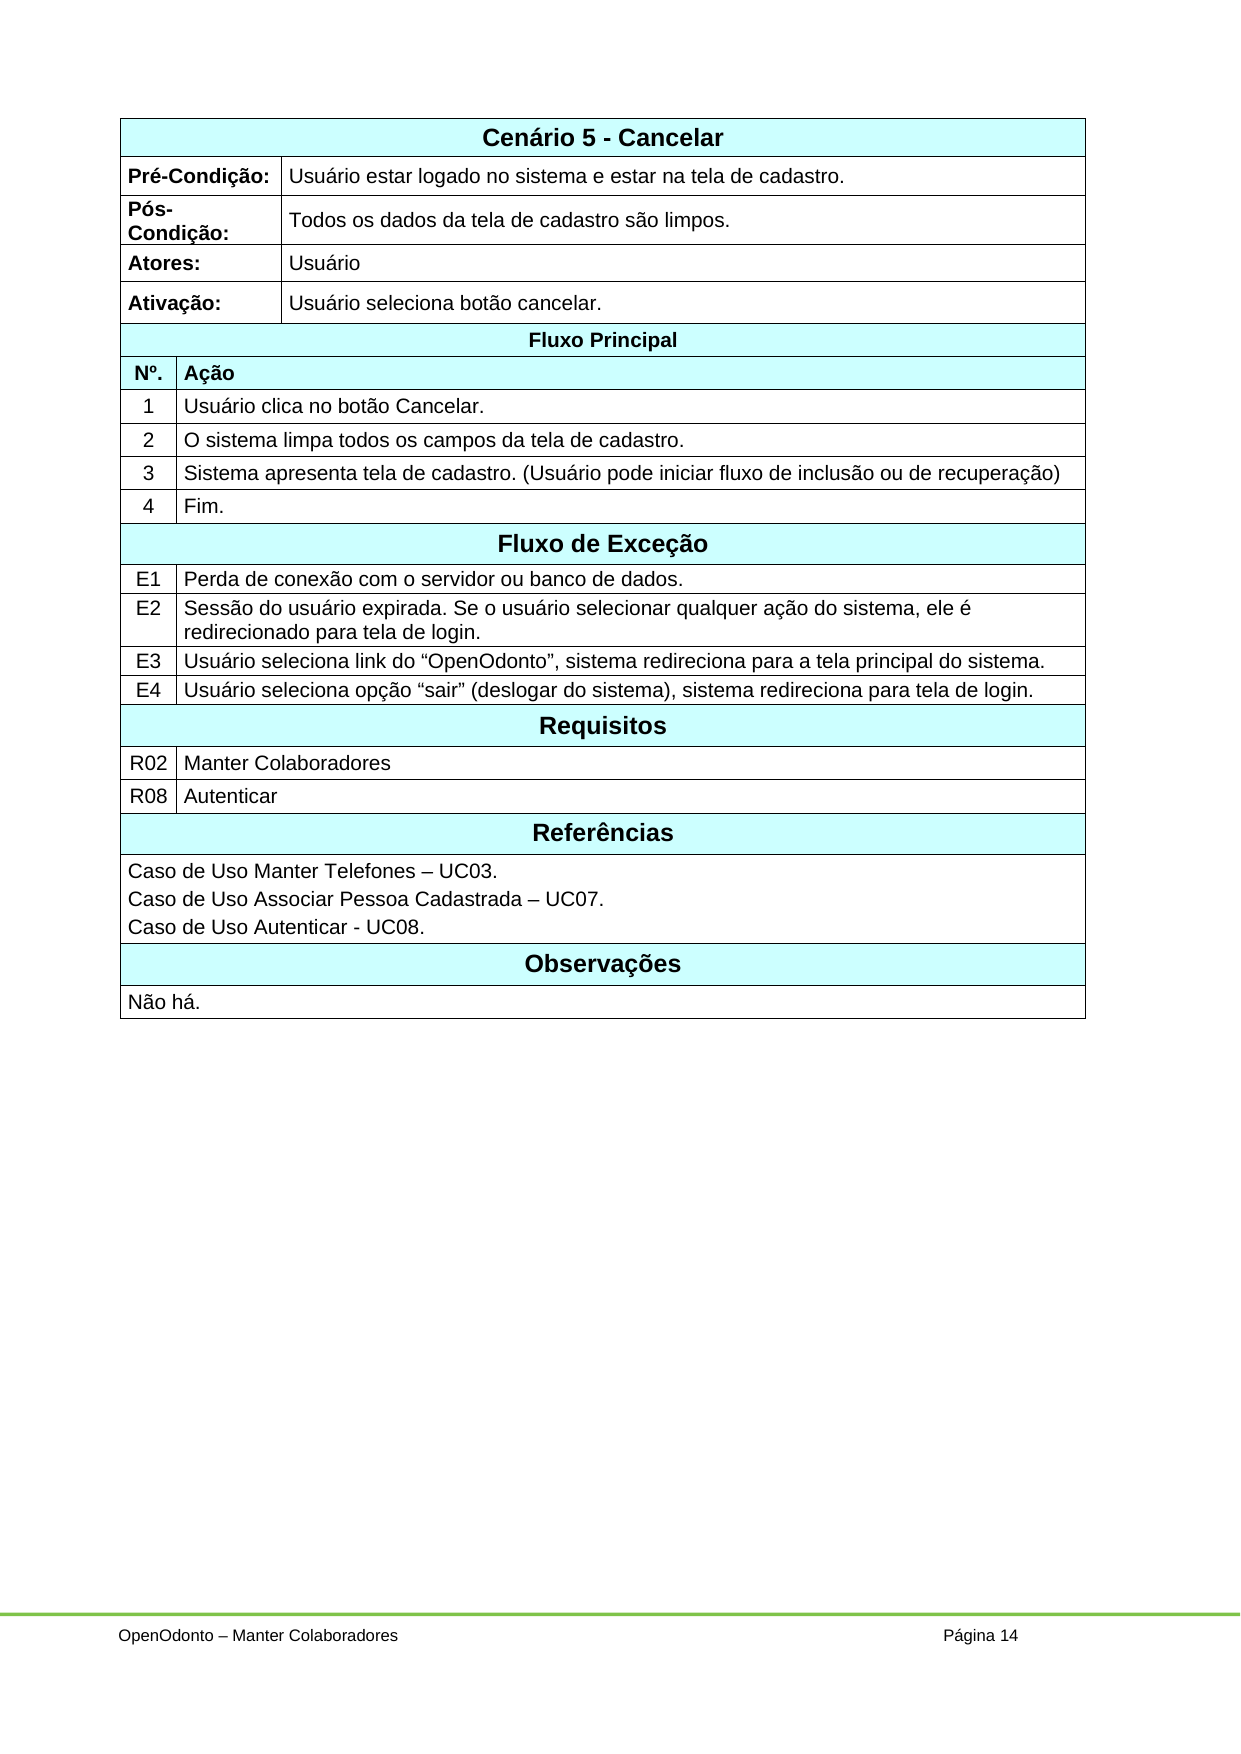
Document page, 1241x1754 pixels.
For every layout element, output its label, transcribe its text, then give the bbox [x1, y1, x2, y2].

table_cell R08 [121, 780, 176, 812]
table_cell Fim. [177, 490, 1085, 522]
table_cell Manter Colaboradores [177, 747, 1085, 779]
table_cell Usuário estar logado no sistema e estar na tela de cadastro. [282, 157, 1085, 195]
table_cell Perda de conexão com o servidor ou banco de dados. [177, 565, 1085, 593]
table_cell Fluxo Principal [121, 324, 1085, 356]
table_cell Observações [121, 944, 1085, 985]
table_cell 1 [121, 390, 176, 422]
table_cell Referências [121, 814, 1085, 854]
table_cell Fluxo de Exceção [121, 524, 1085, 564]
table_cell Autenticar [177, 780, 1085, 812]
table_cell 3 [121, 457, 176, 489]
table_cell Todos os dados da tela de cadastro são limpos. [282, 196, 1085, 244]
table_cell E4 [121, 676, 176, 704]
table_cell Cenário 5 - Cancelar [121, 119, 1085, 156]
table_cell E1 [121, 565, 176, 593]
table_cell Não há. [121, 986, 1085, 1018]
table_cell R02 [121, 747, 176, 779]
table_cell Sistema apresenta tela de cadastro. (Usuário pode iniciar fluxo de inclusão ou de recuperação) [177, 457, 1085, 489]
table_cell 4 [121, 490, 176, 522]
table_cell Usuário [282, 245, 1085, 281]
table_cell E2 [121, 594, 176, 646]
table_cell 2 [121, 424, 176, 456]
table_cell Usuário seleciona opção “sair” (deslogar do sistema), sistema redireciona para tela de login. [177, 676, 1085, 704]
table_cell Atores: [121, 245, 281, 281]
table_cell Usuário clica no botão Cancelar. [177, 390, 1085, 422]
table_cell Usuário seleciona link do “OpenOdonto”, sistema redireciona para a tela principal do sistema. [177, 647, 1085, 675]
table_cell Caso de Uso Manter Telefones – UC03. Caso de Uso Associar Pessoa Cadastrada – UC07. Caso de Uso Autenticar - UC08. [121, 855, 1085, 943]
table_cell Requisitos [121, 705, 1085, 746]
table_cell Usuário seleciona botão cancelar. [282, 282, 1085, 322]
table_cell Ativação: [121, 282, 281, 322]
table_cell O sistema limpa todos os campos da tela de cadastro. [177, 424, 1085, 456]
table_cell E3 [121, 647, 176, 675]
table_cell Pós-Condição: [121, 196, 281, 244]
table_cell Pré-Condição: [121, 157, 281, 195]
table_cell Ação [177, 357, 1085, 389]
table_cell Sessão do usuário expirada. Se o usuário selecionar qualquer ação do sistema, ele é redirecionado para tela de login. [177, 594, 1085, 646]
table_cell Nº. [121, 357, 176, 389]
